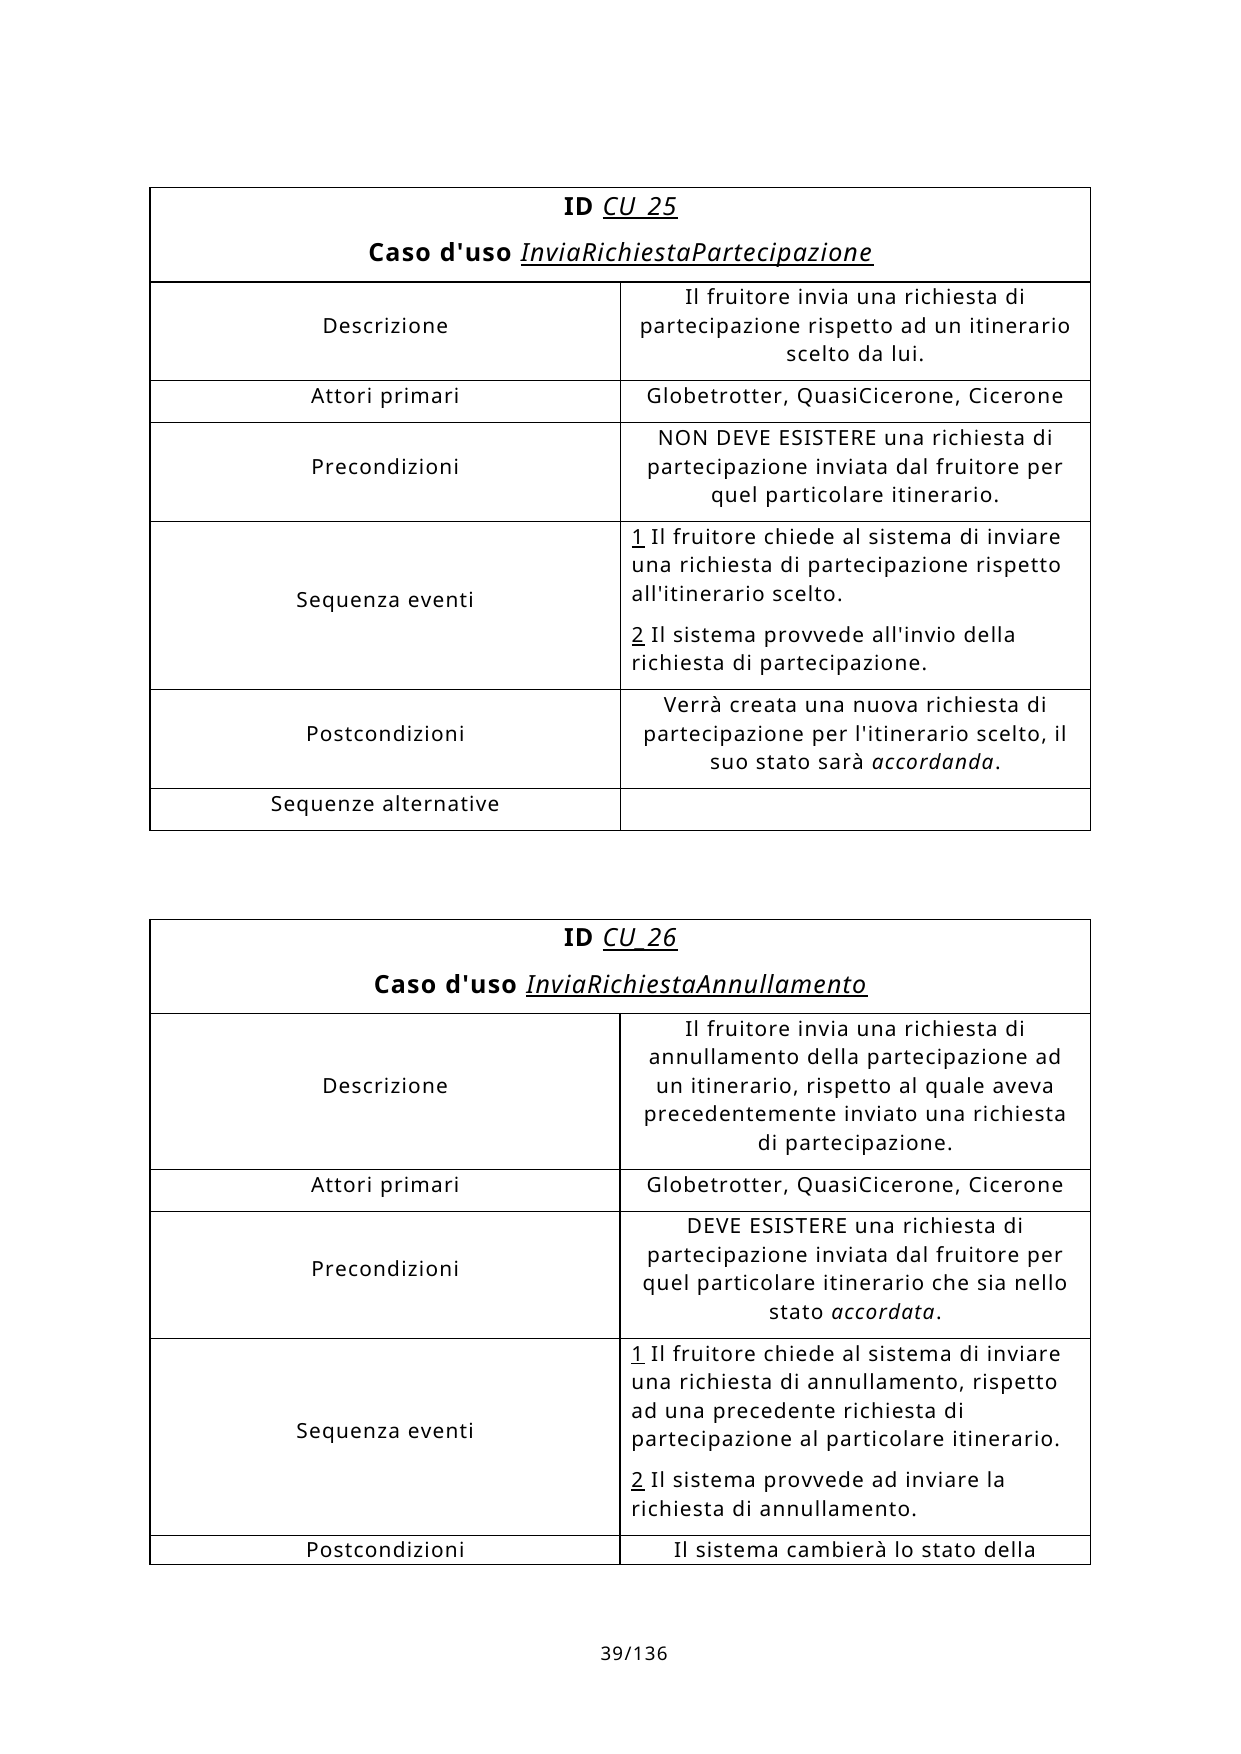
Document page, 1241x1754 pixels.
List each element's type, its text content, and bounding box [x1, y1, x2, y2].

table_cell NON DEVE ESISTERE una richiesta di partecipazione inviata dal fruitore per quel particolare itinerario. [621, 423, 1090, 521]
table_header ID CU_26 Caso d'uso InviaRichiestaAnnullamento [151, 920, 1090, 1013]
table_cell Sequenza eventi [151, 1339, 619, 1534]
table_cell Il fruitore invia una richiesta di annullamento della partecipazione ad un itinerario, rispetto al quale aveva precedentemente inviato una richiesta di partecipazione. [621, 1014, 1090, 1169]
table_cell Attori primari [151, 1170, 619, 1211]
table_header ID CU_25 Caso d'uso InviaRichiestaPartecipazione [151, 188, 1090, 281]
table_cell Il sistema cambierà lo stato della [621, 1536, 1090, 1564]
table_cell Descrizione [151, 283, 620, 380]
table_cell Globetrotter, QuasiCicerone, Cicerone [621, 1170, 1090, 1211]
table_cell Il fruitore invia una richiesta di partecipazione rispetto ad un itinerario scelto da lui. [621, 283, 1090, 380]
table_cell DEVE ESISTERE una richiesta di partecipazione inviata dal fruitore per quel particolare itinerario che sia nello stato accordata. [621, 1212, 1090, 1338]
table_cell Sequenze alternative [151, 789, 620, 830]
table_cell Postcondizioni [151, 1536, 619, 1564]
table_cell Attori primari [151, 381, 620, 422]
table_cell Verrà creata una nuova richiesta di partecipazione per l'itinerario scelto, il suo stato sarà accordanda. [621, 690, 1090, 788]
table_cell Postcondizioni [151, 690, 620, 788]
table_cell [621, 789, 1090, 830]
table_cell 1 Il fruitore chiede al sistema di inviare una richiesta di partecipazione rispetto all'itinerario scelto. 2 Il sistema provvede all'invio della richiesta di partecipazione. [621, 522, 1090, 689]
table_cell Precondizioni [151, 423, 620, 521]
table_cell Precondizioni [151, 1212, 619, 1338]
table_cell Globetrotter, QuasiCicerone, Cicerone [621, 381, 1090, 422]
table_cell 1 Il fruitore chiede al sistema di inviare una richiesta di annullamento, rispetto ad una precedente richiesta di partecipazione al particolare itinerario. 2 Il sistema provvede ad inviare la richiesta di annullamento. [621, 1339, 1090, 1534]
table_cell Descrizione [151, 1014, 619, 1169]
table_cell Sequenza eventi [151, 522, 620, 689]
